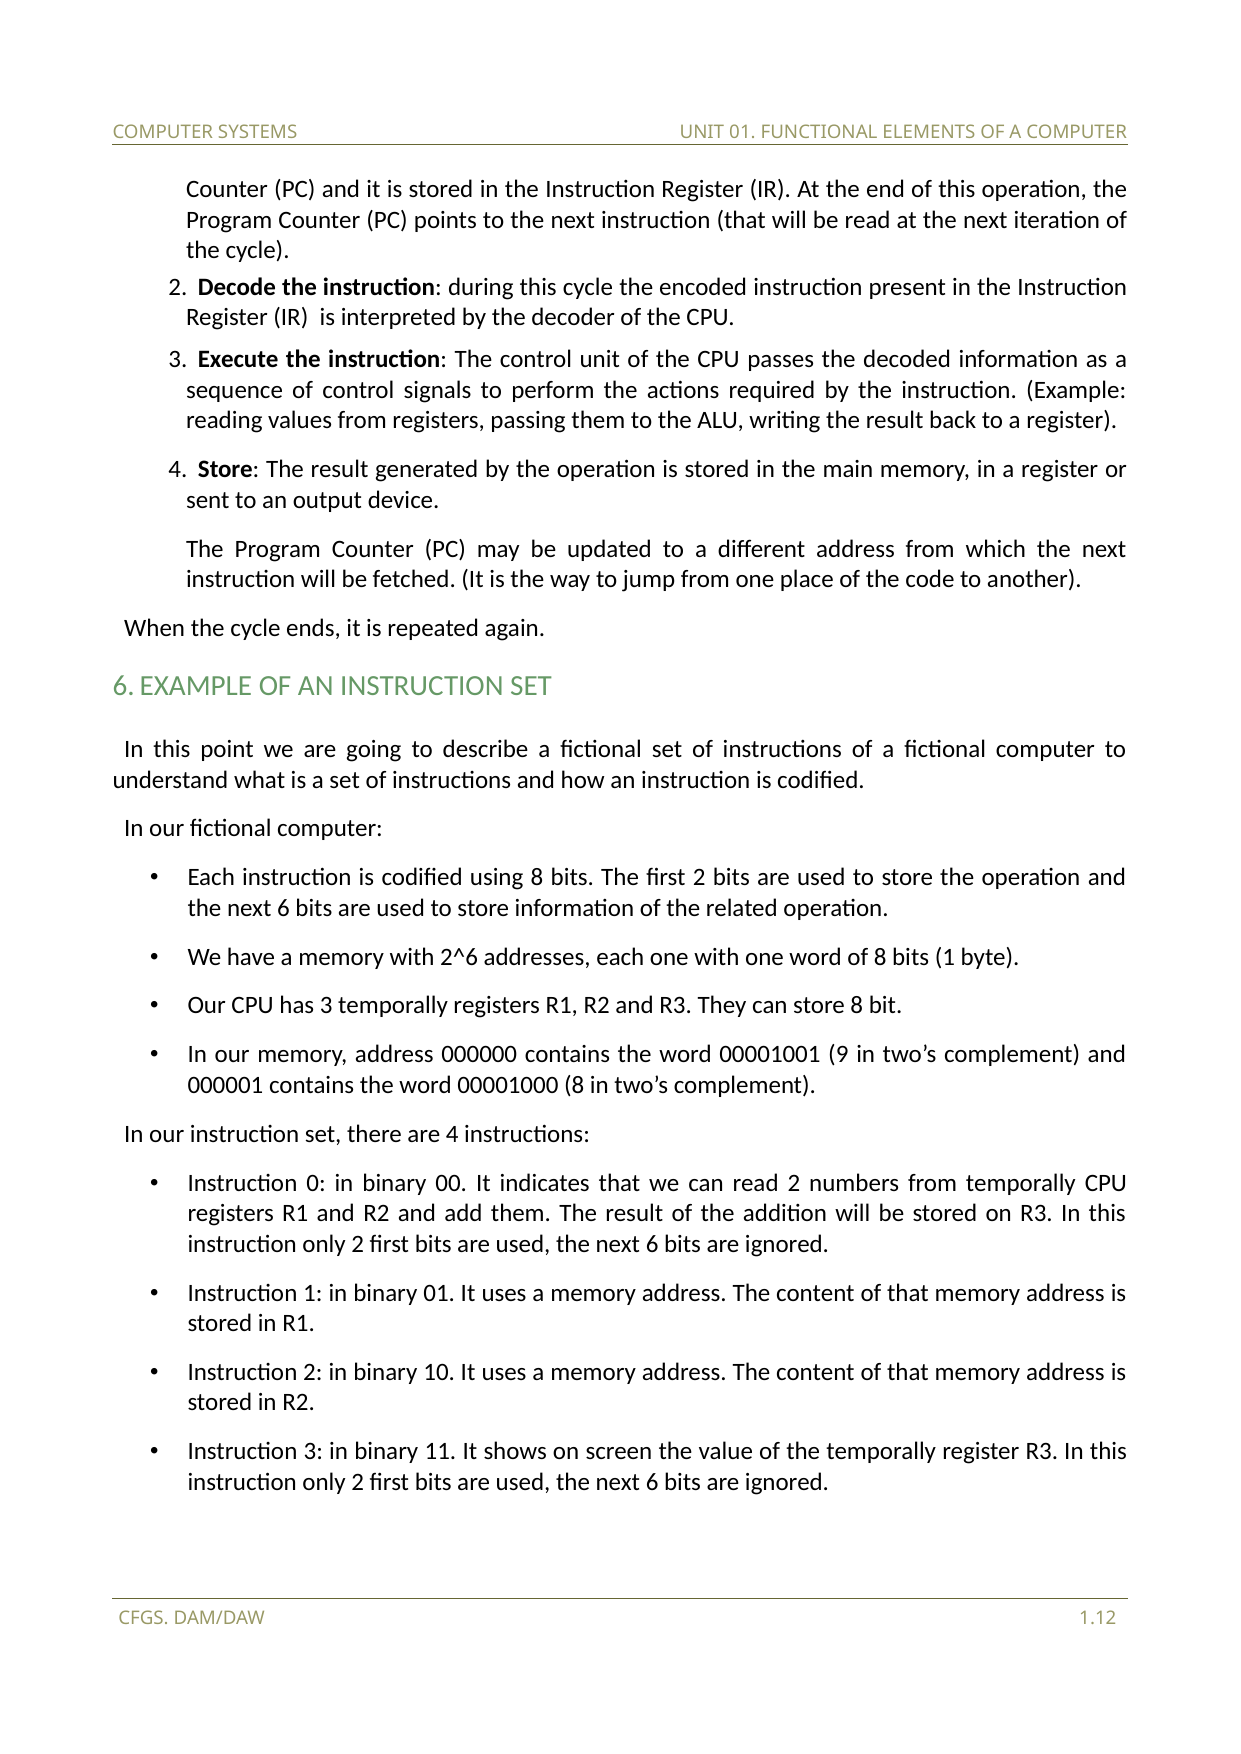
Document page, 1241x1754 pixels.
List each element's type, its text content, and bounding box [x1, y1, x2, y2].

list The Program Counter (PC) may be updated to a different address from which the next instruction will be fetched. (It is the way to jump from one place of the code to another). [156, 533, 1128, 594]
list Decode the instruction: during this cycle the encoded instruction present in the Instruction Register (IR) is interpreted by the decoder of the CPU. [156, 271, 1128, 332]
list Instruction 0: in binary 00. It indicates that we can read 2 numbers from temporally CPU registers R1 and R2 and add them. The result of the addition will be stored on R3. In this instruction only 2 first bits are used, the next 6 bits are ignored. [150, 1167, 1128, 1258]
list Instruction 1: in binary 01. It uses a memory address. The content of that memory address is stored in R1. [150, 1277, 1128, 1338]
text In our fictional computer: [112, 813, 1128, 843]
list Execute the instruction: The control unit of the CPU passes the decoded information as a sequence of control signals to perform the actions required by the instruction. (Example: reading values from registers, passing them to the ALU, writing the result back to a register). [156, 343, 1128, 435]
list Instruction 2: in binary 10. It uses a memory address. The content of that memory address is stored in R2. [150, 1356, 1128, 1417]
list Our CPU has 3 temporally registers R1, R2 and R3. They can store 8 bit. [150, 990, 1128, 1020]
list In our memory, address 000000 contains the word 00001001 (9 in two’s complement) and 000001 contains the word 00001000 (8 in two’s complement). [150, 1038, 1128, 1099]
list Instruction 3: in binary 11. It shows on screen the value of the temporally register R3. In this instruction only 2 first bits are used, the next 6 bits are ignored. [150, 1435, 1128, 1496]
list Each instruction is codified using 8 bits. The first 2 bits are used to store the operation and the next 6 bits are used to store information of the related operation. [150, 861, 1128, 922]
list Counter (PC) and it is stored in the Instruction Register (IR). At the end of this operation, the Program Counter (PC) points to the next instruction (that will be read at the next iteration of the cycle). [156, 173, 1128, 265]
list We have a memory with 2^6 addresses, each one with one word of 8 bits (1 byte). [150, 941, 1128, 971]
text When the cycle ends, it is repeated again. [112, 612, 1128, 643]
text In this point we are going to describe a fictional set of instructions of a fictional computer to understand what is a set of instructions and how an instruction is codified. [112, 733, 1128, 794]
subtitle Example of an instruction set [112, 667, 1128, 703]
list Store: The result generated by the operation is stored in the main memory, in a register or sent to an output device. [156, 453, 1128, 514]
text In our instruction set, there are 4 instructions: [112, 1118, 1128, 1148]
